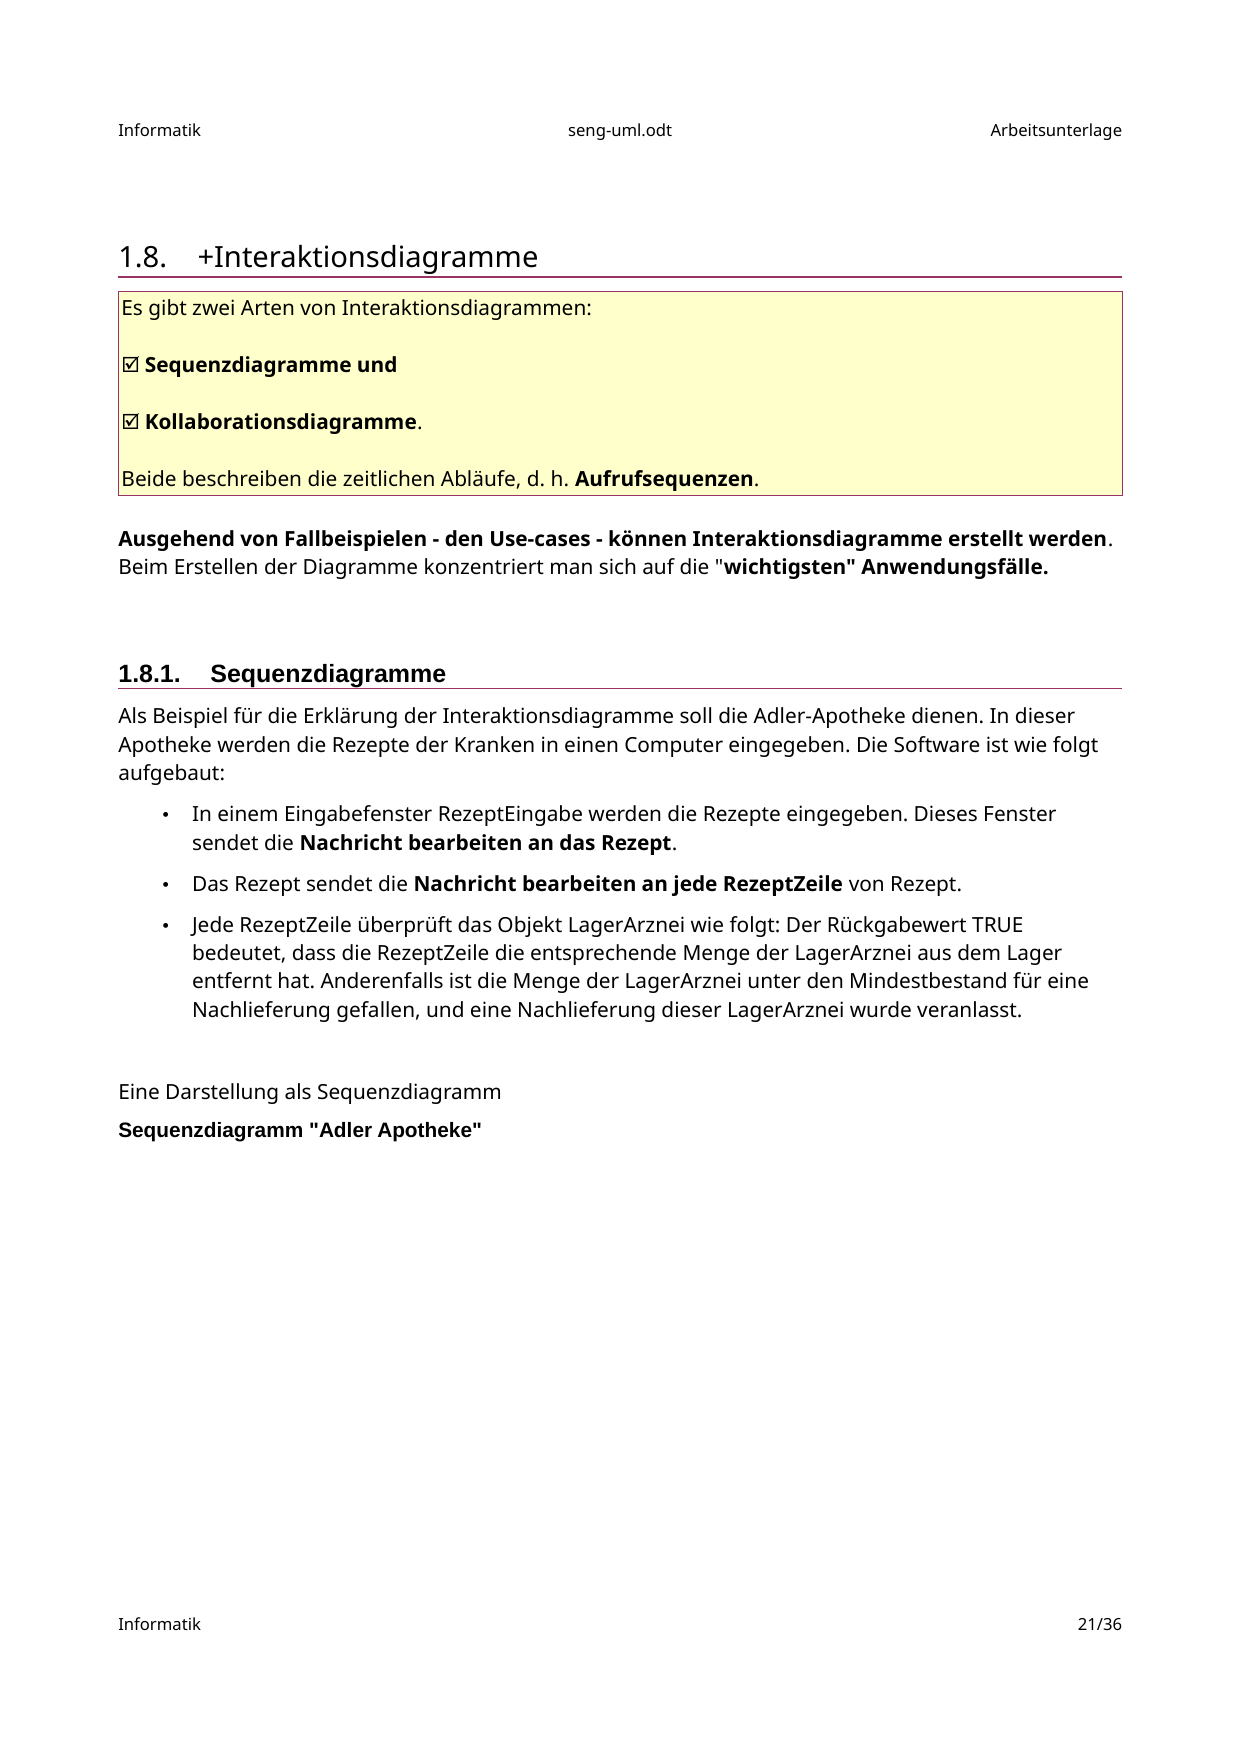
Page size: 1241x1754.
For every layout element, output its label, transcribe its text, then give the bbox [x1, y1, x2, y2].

list Kollaborationsdiagramme. [119, 404, 1122, 461]
list In einem Eingabefenster RezeptEingabe werden die Rezepte eingegeben. Dieses Fenster sendet die Nachricht bearbeiten an das Rezept. [162, 799, 1122, 856]
text Beide beschreiben die zeitlichen Abläufe, d. h. Aufrufsequenzen. [119, 461, 1122, 495]
subtitle Sequenzdiagramme [118, 659, 1122, 688]
subtitle +Interaktionsdiagramme [118, 236, 1122, 276]
list Sequenzdiagramme und [119, 347, 1122, 404]
text Ausgehend von Fallbeispielen - den Use-cases - können Interaktionsdiagramme erstellt werden. Beim Erstellen der Diagramme konzentriert man sich auf die "wichtigsten" Anwendungsfälle. [118, 524, 1122, 581]
text Sequenzdiagramm "Adler Apotheke" [118, 1118, 1122, 1142]
list Jede RezeptZeile überprüft das Objekt LagerArznei wie folgt: Der Rückgabewert TRUE bedeutet, dass die RezeptZeile die entsprechende Menge der LagerArznei aus dem Lager entfernt hat. Anderenfalls ist die Menge der LagerArznei unter den Mindestbestand für eine Nachlieferung gefallen, und eine Nachlieferung dieser LagerArznei wurde veranlasst. [162, 910, 1122, 1023]
list Das Rezept sendet die Nachricht bearbeiten an jede RezeptZeile von Rezept. [162, 869, 1122, 897]
text Als Beispiel für die Erklärung der Interaktionsdiagramme soll die Adler-Apotheke dienen. In dieser Apotheke werden die Rezepte der Kranken in einen Computer eingegeben. Die Software ist wie folgt aufgebaut: [118, 702, 1122, 787]
text Es gibt zwei Arten von Interaktionsdiagrammen: [119, 292, 1122, 347]
text Eine Darstellung als Sequenzdiagramm [118, 1077, 1122, 1105]
